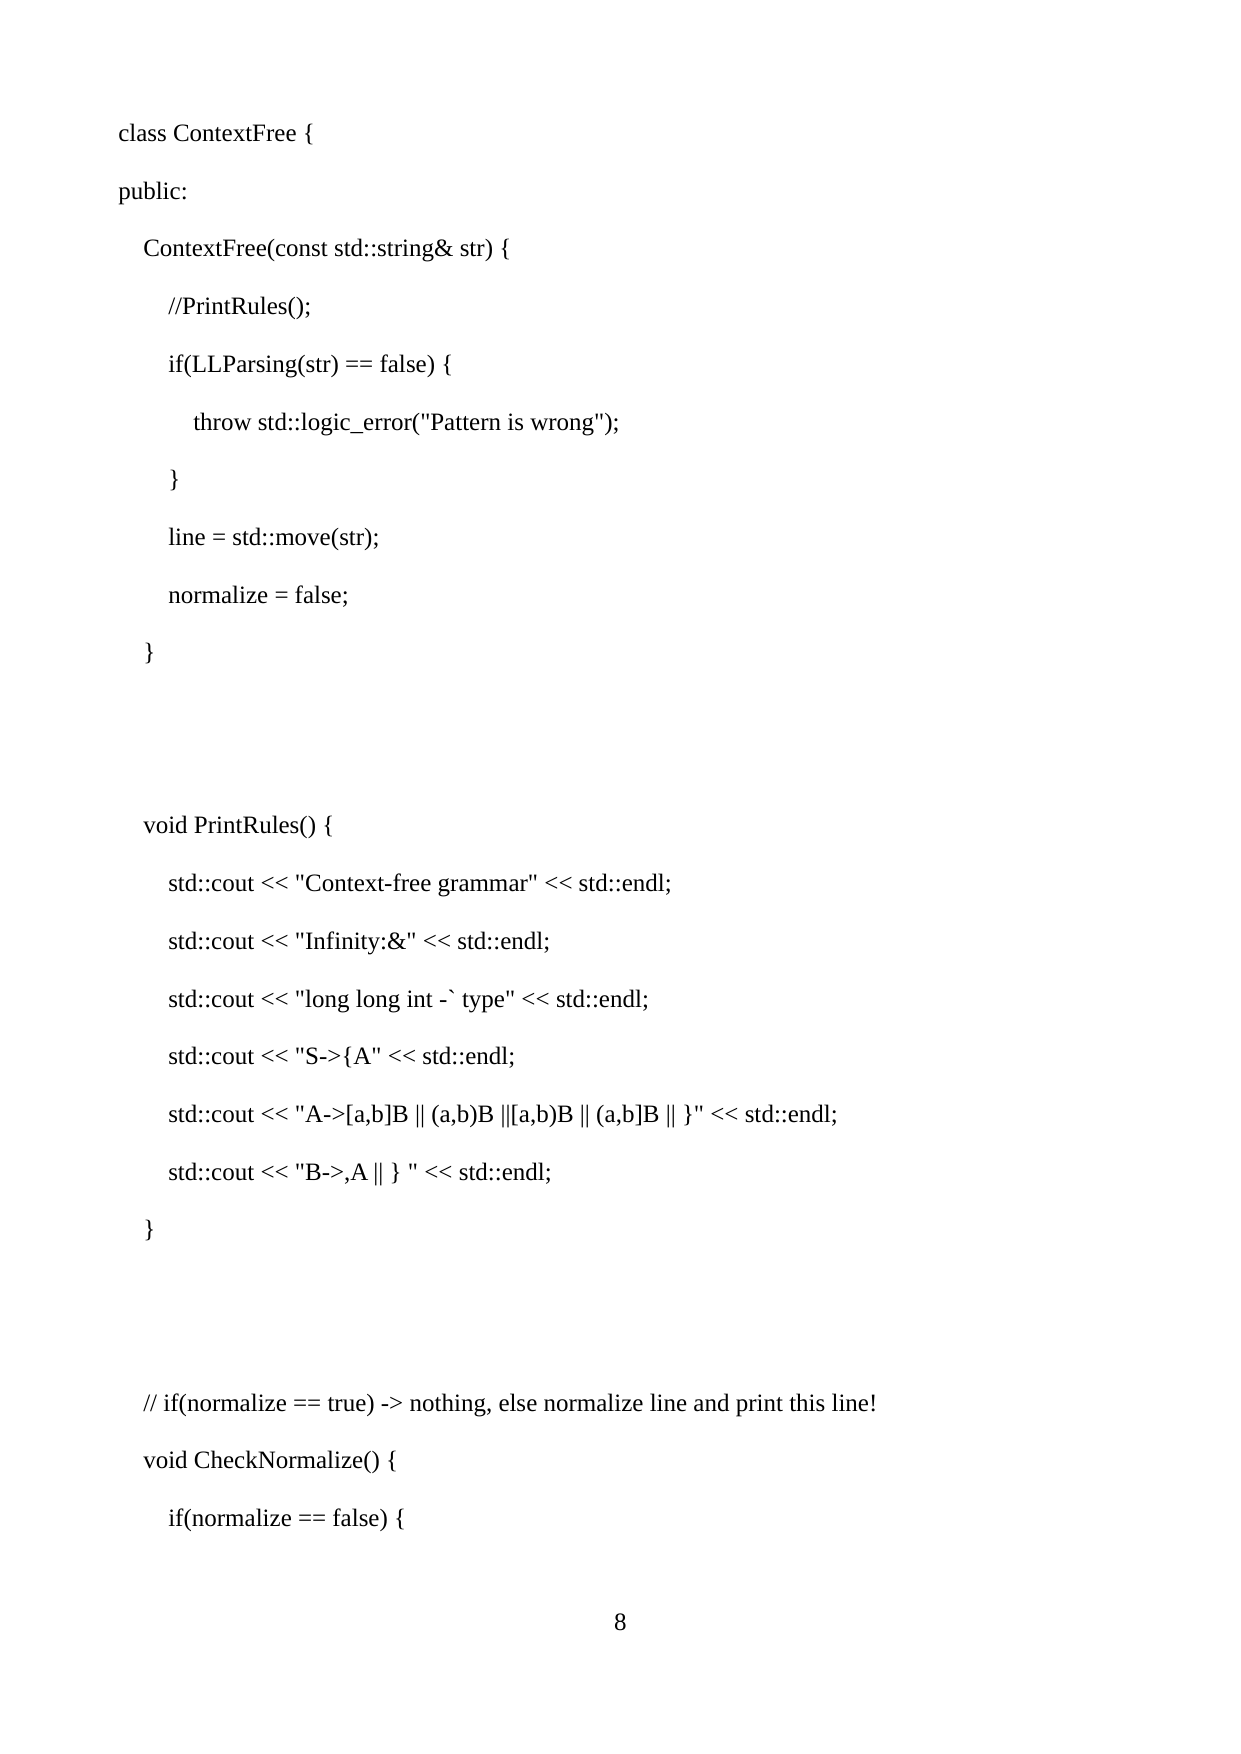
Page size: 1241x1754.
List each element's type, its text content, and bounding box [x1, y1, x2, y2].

text } [118, 1214, 1122, 1243]
text //PrintRules(); [118, 291, 1122, 320]
text void PrintRules() { [118, 811, 1122, 839]
text class ContextFree { [118, 118, 1122, 147]
text } [118, 464, 1122, 493]
text std::cout << "S->{A" << std::endl; [118, 1041, 1122, 1070]
text normalize = false; [118, 580, 1122, 608]
text } [118, 637, 1122, 666]
text std::cout << "A->[a,b]B || (a,b)B ||[a,b)B || (a,b]B || }" << std::endl; [118, 1099, 1122, 1128]
text void CheckNormalize() { [118, 1445, 1122, 1474]
text if(normalize == false) { [118, 1503, 1122, 1532]
text // if(normalize == true) -> nothing, else normalize line and print this line! [118, 1388, 1122, 1416]
text std::cout << "Infinity:&" << std::endl; [118, 926, 1122, 955]
text line = std::move(str); [118, 522, 1122, 551]
text std::cout << "Context-free grammar" << std::endl; [118, 868, 1122, 897]
text if(LLParsing(str) == false) { [118, 349, 1122, 378]
text std::cout << "long long int -` type" << std::endl; [118, 984, 1122, 1012]
text throw std::logic_error("Pattern is wrong"); [118, 407, 1122, 435]
text ContextFree(const std::string& str) { [118, 233, 1122, 262]
text public: [118, 176, 1122, 204]
text std::cout << "B->,A || } " << std::endl; [118, 1157, 1122, 1186]
